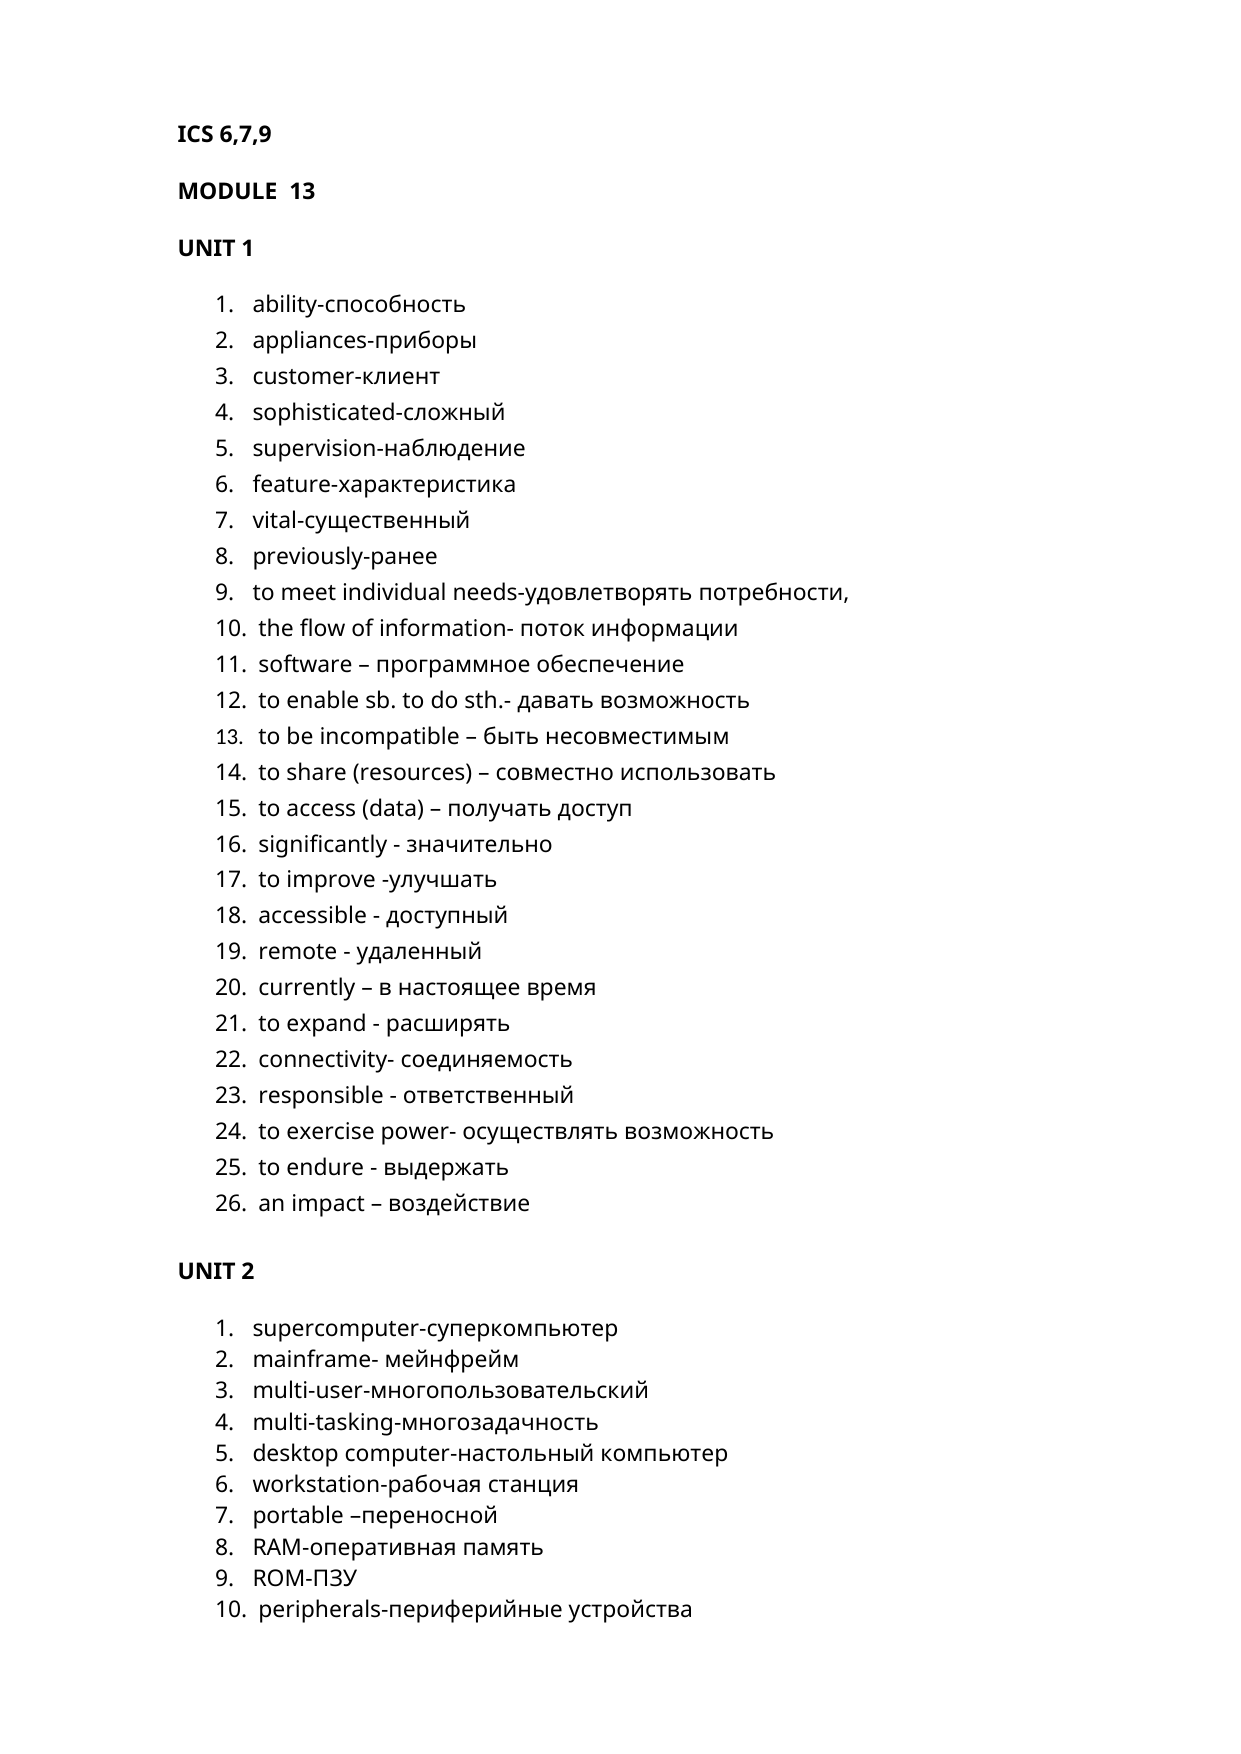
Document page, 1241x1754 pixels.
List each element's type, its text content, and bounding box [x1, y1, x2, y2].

list peripherals-периферийные устройства [215, 1593, 1152, 1624]
list software – программное обеспечение [215, 648, 1152, 679]
list currently – в настоящее время [215, 971, 1152, 1002]
list responsible - ответственный [215, 1079, 1152, 1110]
list RAM-оперативная память [215, 1531, 1152, 1562]
list connectivity- соединяемость [215, 1043, 1152, 1074]
list to be incompatible – быть несовместимым [215, 720, 1152, 751]
list accessible - доступный [215, 899, 1152, 931]
list remote - удаленный [215, 935, 1152, 967]
list appliances-приборы [215, 324, 1152, 356]
list supervision-наблюдение [215, 432, 1152, 463]
list ROM-ПЗУ [215, 1562, 1152, 1593]
text ICS 6,7,9 [177, 118, 1152, 149]
list multi-tasking-многозадачность [215, 1406, 1152, 1437]
list to exercise power- осуществлять возможность [215, 1115, 1152, 1146]
list feature-характеристика [215, 468, 1152, 499]
list mainframe- мейнфрейм [215, 1343, 1152, 1374]
list to enable sb. to do sth.- давать возможность [215, 684, 1152, 715]
list supercomputer-суперкомпьютер [215, 1312, 1152, 1343]
list workstation-рабочая станция [215, 1468, 1152, 1499]
list ability-способность [215, 288, 1152, 320]
list vital-существенный [215, 504, 1152, 535]
list desktop computer-настольный компьютер [215, 1437, 1152, 1468]
list the flow of information- поток информации [215, 612, 1152, 643]
list to meet individual needs-удовлетворять потребности, [215, 576, 1152, 607]
list to expand - расширять [215, 1007, 1152, 1038]
list to endure - выдержать [215, 1151, 1152, 1182]
list an impact – воздействие [215, 1187, 1152, 1218]
list to improve -улучшать [215, 863, 1152, 895]
list to access (data) – получать доступ [215, 792, 1152, 823]
list previously-ранее [215, 540, 1152, 571]
text UNIT 1 [177, 232, 1152, 263]
list to share (resources) – совместно использовать [215, 756, 1152, 787]
list customer-клиент [215, 360, 1152, 392]
list multi-user-многопользовательский [215, 1374, 1152, 1406]
list sophisticated-сложный [215, 396, 1152, 427]
text MODULE 13 [177, 175, 1152, 206]
list portable –переносной [215, 1499, 1152, 1531]
list significantly - значительно [215, 827, 1152, 859]
text UNIT 2 [177, 1255, 1152, 1286]
